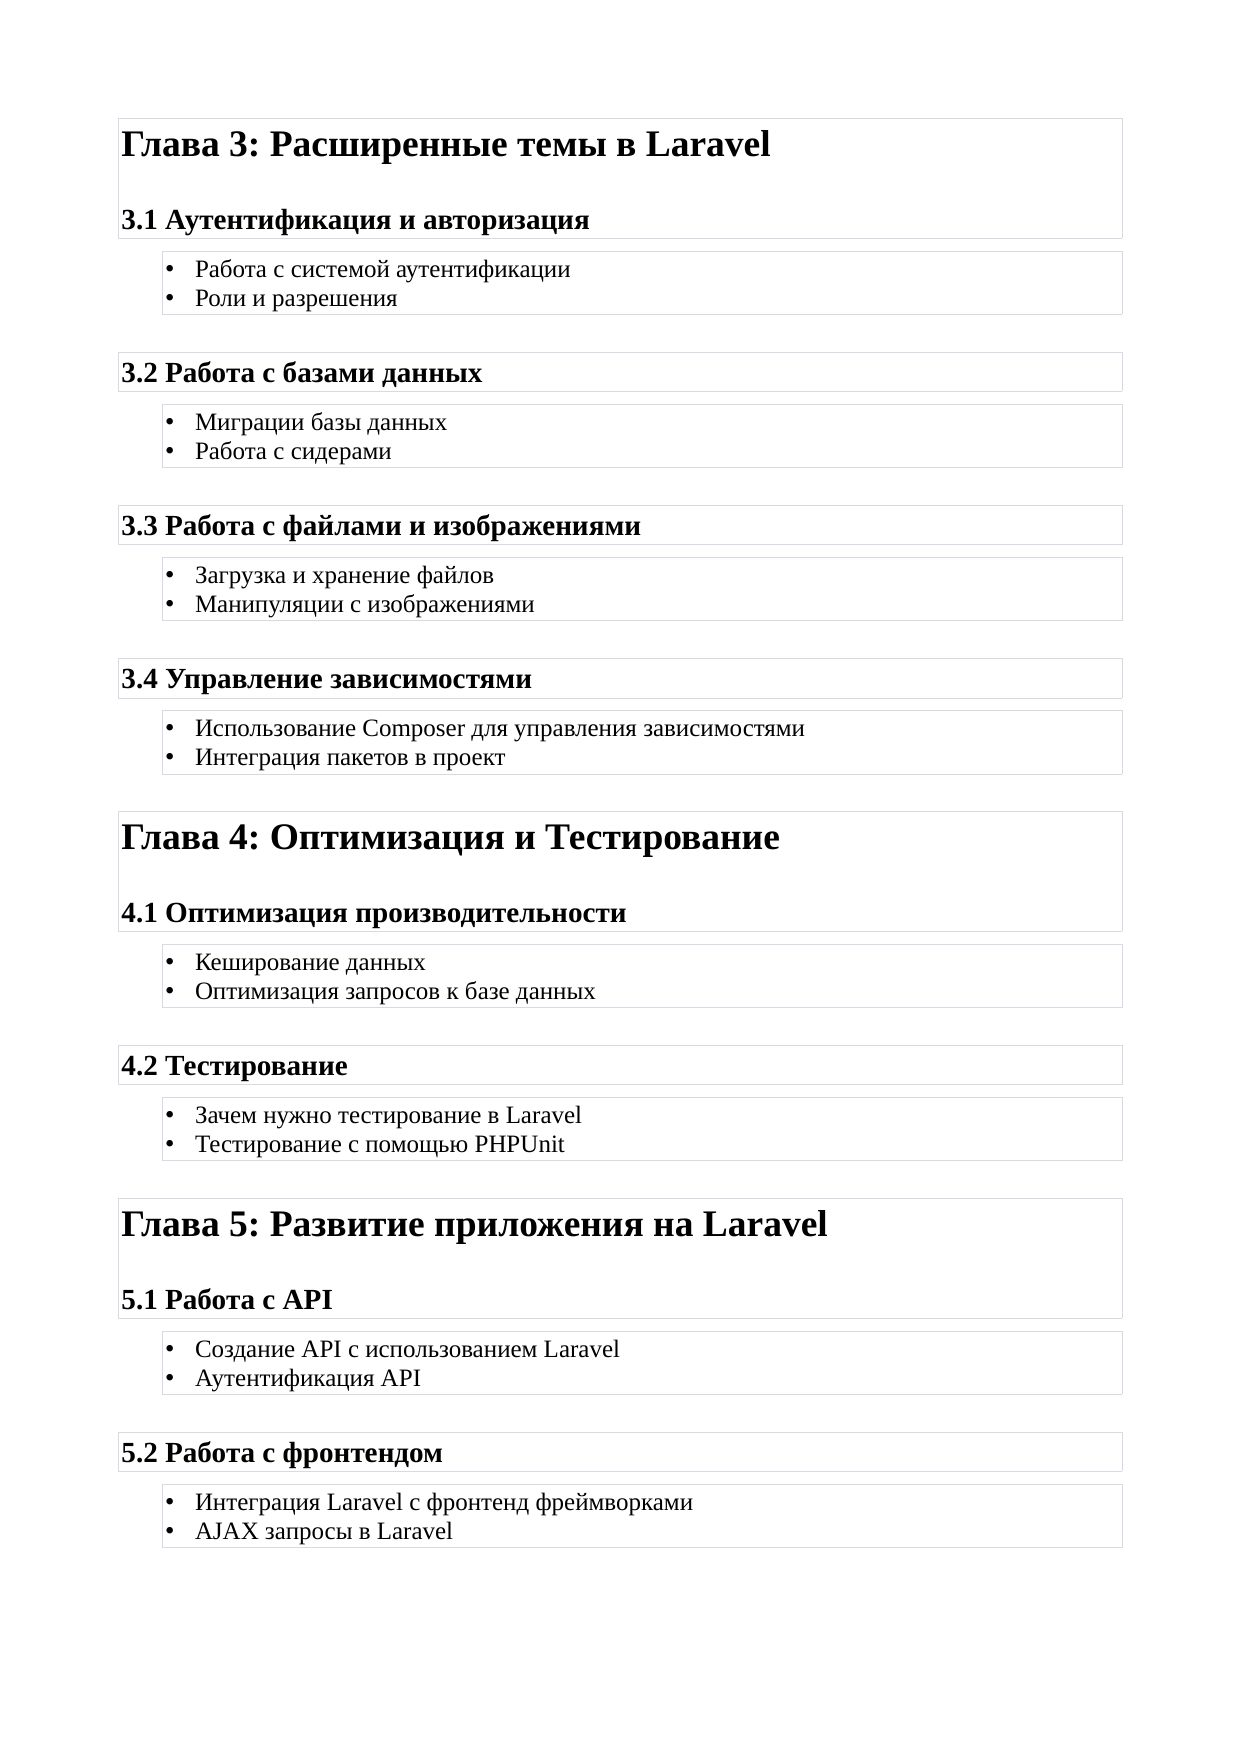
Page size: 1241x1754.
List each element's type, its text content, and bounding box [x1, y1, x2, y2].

subtitle 5.1 Работа с API [119, 1279, 1122, 1318]
list Интеграция пакетов в проект [163, 739, 1122, 774]
subtitle 3.1 Аутентификация и авторизация [119, 199, 1122, 238]
subtitle 3.3 Работа с файлами и изображениями [119, 506, 1122, 544]
list Интеграция Laravel с фронтенд фреймворками [163, 1485, 1122, 1513]
list Манипуляции с изображениями [163, 586, 1122, 620]
subtitle 3.2 Работа с базами данных [119, 353, 1122, 391]
list Тестирование с помощью PHPUnit [163, 1126, 1122, 1160]
subtitle 4.1 Оптимизация производительности [119, 892, 1122, 931]
list AJAX запросы в Laravel [163, 1513, 1122, 1547]
list Работа с сидерами [163, 433, 1122, 467]
list Использование Composer для управления зависимостями [163, 711, 1122, 739]
list Работа с системой аутентификации [163, 252, 1122, 279]
list Загрузка и хранение файлов [163, 558, 1122, 586]
list Миграции базы данных [163, 405, 1122, 433]
list Аутентификация API [163, 1359, 1122, 1394]
list Зачем нужно тестирование в Laravel [163, 1098, 1122, 1126]
subtitle Глава 5: Развитие приложения на Laravel [119, 1199, 1122, 1244]
subtitle Глава 3: Расширенные темы в Laravel [119, 119, 1122, 164]
list Роли и разрешения [163, 279, 1122, 314]
subtitle 5.2 Работа с фронтендом [119, 1433, 1122, 1471]
list Кеширование данных [163, 945, 1122, 973]
subtitle 4.2 Тестирование [119, 1046, 1122, 1084]
subtitle Глава 4: Оптимизация и Тестирование [119, 812, 1122, 857]
list Создание API с использованием Laravel [163, 1332, 1122, 1359]
list Оптимизация запросов к базе данных [163, 973, 1122, 1007]
subtitle 3.4 Управление зависимостями [119, 659, 1122, 698]
